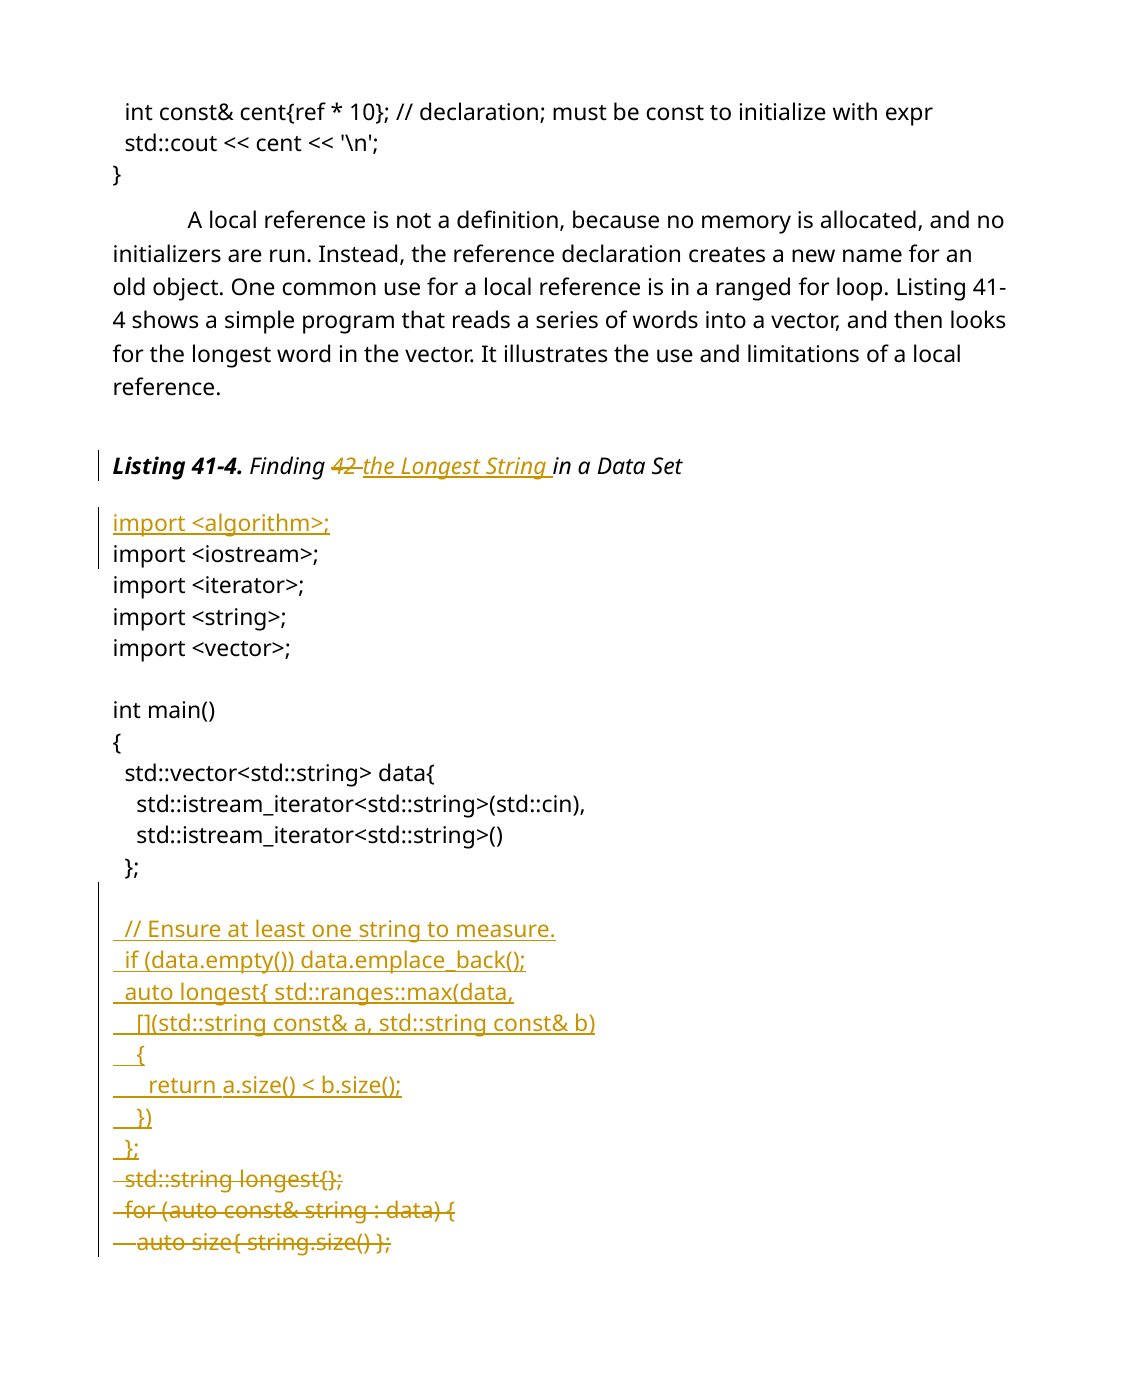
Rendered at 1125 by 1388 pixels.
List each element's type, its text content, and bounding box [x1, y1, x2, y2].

text import <algorithm>; [112, 507, 1012, 538]
text auto longest{ std::ranges::max(data, [112, 976, 1012, 1007]
text import <iterator>; [112, 569, 1012, 601]
text int const& cent{ref * 10}; // declaration; must be const to initialize with expr [112, 96, 1012, 127]
text std::istream_iterator<std::string>() [112, 819, 1012, 851]
text std::cout << cent << '\n'; [112, 127, 1012, 158]
text // Ensure at least one string to measure. [112, 913, 1012, 944]
text import <string>; [112, 601, 1012, 632]
text } [112, 158, 1012, 190]
text { [112, 1038, 1012, 1069]
text return a.size() < b.size(); [112, 1069, 1012, 1101]
text std::vector<std::string> data{ [112, 757, 1012, 788]
text }) [112, 1101, 1012, 1132]
text Listing 41-4. Finding the Longest String in a Data Set [112, 450, 1012, 481]
text }; [112, 1132, 1012, 1163]
text import <vector>; [112, 632, 1012, 663]
text int main() [112, 694, 1012, 726]
text { [112, 726, 1012, 757]
text import <iostream>; [112, 538, 1012, 569]
text if (data.empty()) data.emplace_back(); [112, 944, 1012, 976]
text }; [112, 851, 1012, 882]
text A local reference is not a definition, because no memory is allocated, and no initializers are run. Instead, the reference declaration creates a new name for an old object. One common use for a local reference is in a ranged for loop. Listing 41-4 shows a simple program that reads a series of words into a vector, and then looks for the longest word in the vector. It illustrates the use and limitations of a local reference. [112, 202, 1012, 402]
text std::istream_iterator<std::string>(std::cin), [112, 788, 1012, 819]
text std::cout << "Longest string is \"" << longest << "\"\n"; [112, 1163, 1012, 1194]
text [](std::string const& a, std::string const& b) [112, 1007, 1012, 1038]
